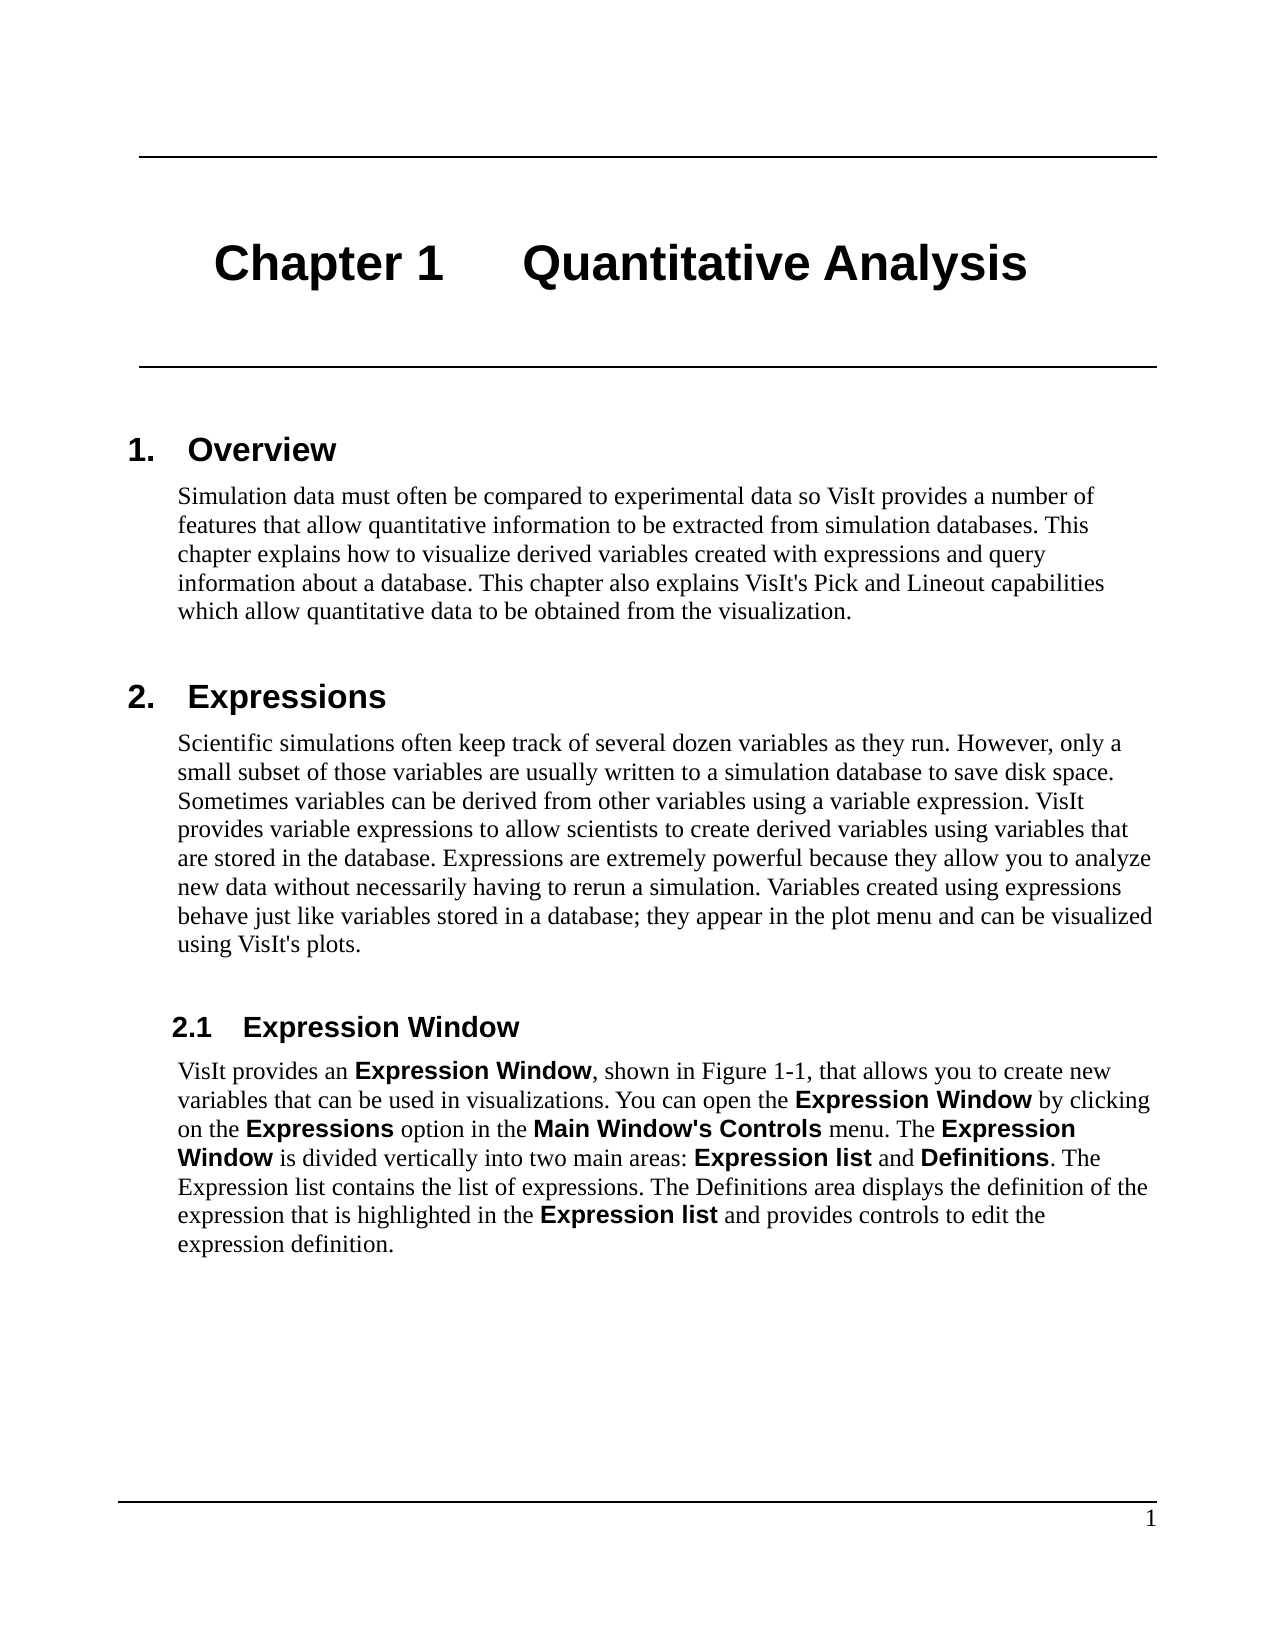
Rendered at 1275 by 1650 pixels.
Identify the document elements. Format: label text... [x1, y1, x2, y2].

subtitle Overview [118, 430, 1157, 469]
text Simulation data must often be compared to experimental data so VisIt provides a number of features that allow quantitative information to be extracted from simulation databases. This chapter explains how to visualize derived variables created with expressions and query information about a database. This chapter also explains VisIt's Pick and Lineout capabilities which allow quantitative data to be obtained from the visualization. [177, 481, 1157, 625]
subtitle Expression Window [163, 1010, 1157, 1044]
text VisIt provides an Expression Window, shown in Figure 1-1, that allows you to create new variables that can be used in visualizations. You can open the Expression Window by clicking on the Expressions option in the Main Window's Controls menu. The Expression Window is divided vertically into two main areas: Expression list and Definitions. The Expression list contains the list of expressions. The Definitions area displays the definition of the expression that is highlighted in the Expression list and provides controls to edit the expression definition. [177, 1056, 1157, 1258]
subtitle Expressions [118, 677, 1157, 716]
text Scientific simulations often keep track of several dozen variables as they run. However, only a small subset of those variables are usually written to a simulation database to save disk space. Sometimes variables can be derived from other variables using a variable expression. VisIt provides variable expressions to allow scientists to create derived variables using variables that are stored in the database. Expressions are extremely powerful because they allow you to analyze new data without necessarily having to rerun a simulation. Variables created using expressions behave just like variables stored in a database; they appear in the plot menu and can be visualized using VisIt's plots. [177, 728, 1157, 958]
title Quantitative Analysis [138, 157, 1157, 368]
